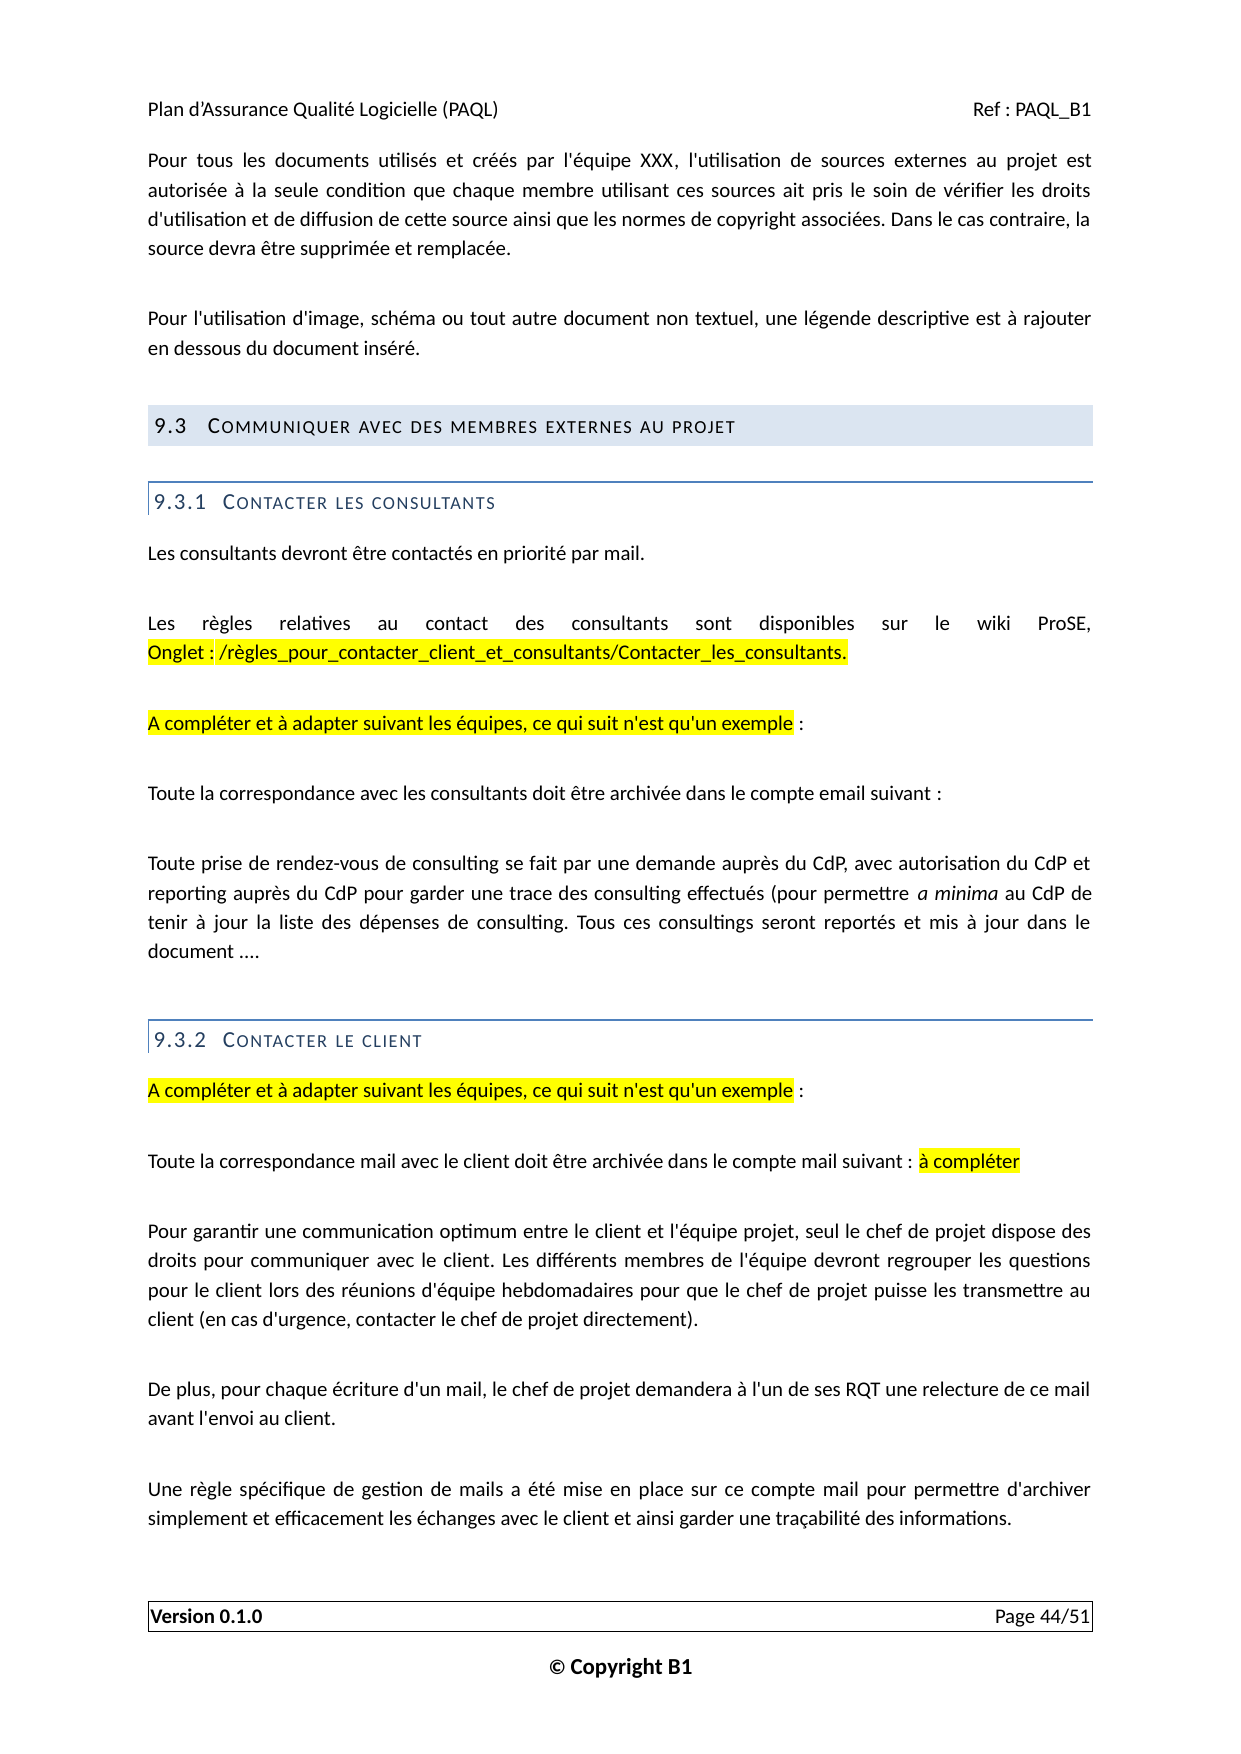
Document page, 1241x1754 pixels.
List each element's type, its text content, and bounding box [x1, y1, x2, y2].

list Contacter le client [149, 1021, 1093, 1053]
text A compléter et à adapter suivant les équipes, ce qui suit n'est qu'un exemple : [148, 1078, 1093, 1103]
list Communiquer avec des membres externes au projet [154, 412, 1086, 439]
text De plus, pour chaque écriture d'un mail, le chef de projet demandera à l'un de ses RQT une relecture de ce mail avant l'envoi au client. [148, 1376, 1093, 1431]
text Pour tous les documents utilisés et créés par l'équipe XXX, l'utilisation de sources externes au projet est autorisée à la seule condition que chaque membre utilisant ces sources ait pris le soin de vérifier les droits d'utilisation et de diffusion de cette source ainsi que les normes de copyright associées. Dans le cas contraire, la source devra être supprimée et remplacée. [148, 148, 1093, 261]
text A compléter et à adapter suivant les équipes, ce qui suit n'est qu'un exemple : [148, 710, 1093, 735]
text Toute la correspondance mail avec le client doit être archivée dans le compte mail suivant : à compléter [148, 1148, 1093, 1173]
text Toute la correspondance avec les consultants doit être archivée dans le compte email suivant : [148, 780, 1093, 806]
text Les règles relatives au contact des consultants sont disponibles sur le wiki ProSE, Onglet : /règles_pour_contacter_client_et_consultants/Contacter_les_consultants. [148, 610, 1093, 665]
text Pour l'utilisation d'image, schéma ou tout autre document non textuel, une légende descriptive est à rajouter en dessous du document inséré. [148, 306, 1093, 360]
list Contacter les consultants [149, 483, 1093, 515]
text Pour garantir une communication optimum entre le client et l'équipe projet, seul le chef de projet dispose des droits pour communiquer avec le client. Les différents membres de l'équipe devront regrouper les questions pour le client lors des réunions d'équipe hebdomadaires pour que le chef de projet puisse les transmettre au client (en cas d'urgence, contacter le chef de projet directement). [148, 1218, 1093, 1331]
text Une règle spécifique de gestion de mails a été mise en place sur ce compte mail pour permettre d'archiver simplement et efficacement les échanges avec le client et ainsi garder une traçabilité des informations. [148, 1476, 1093, 1531]
text Les consultants devront être contactés en priorité par mail. [148, 540, 1093, 565]
text Toute prise de rendez-vous de consulting se fait par une demande auprès du CdP, avec autorisation du CdP et reporting auprès du CdP pour garder une trace des consulting effectués (pour permettre a minima au CdP de tenir à jour la liste des dépenses de consulting. Tous ces consultings seront reportés et mis à jour dans le document .... [148, 851, 1093, 963]
